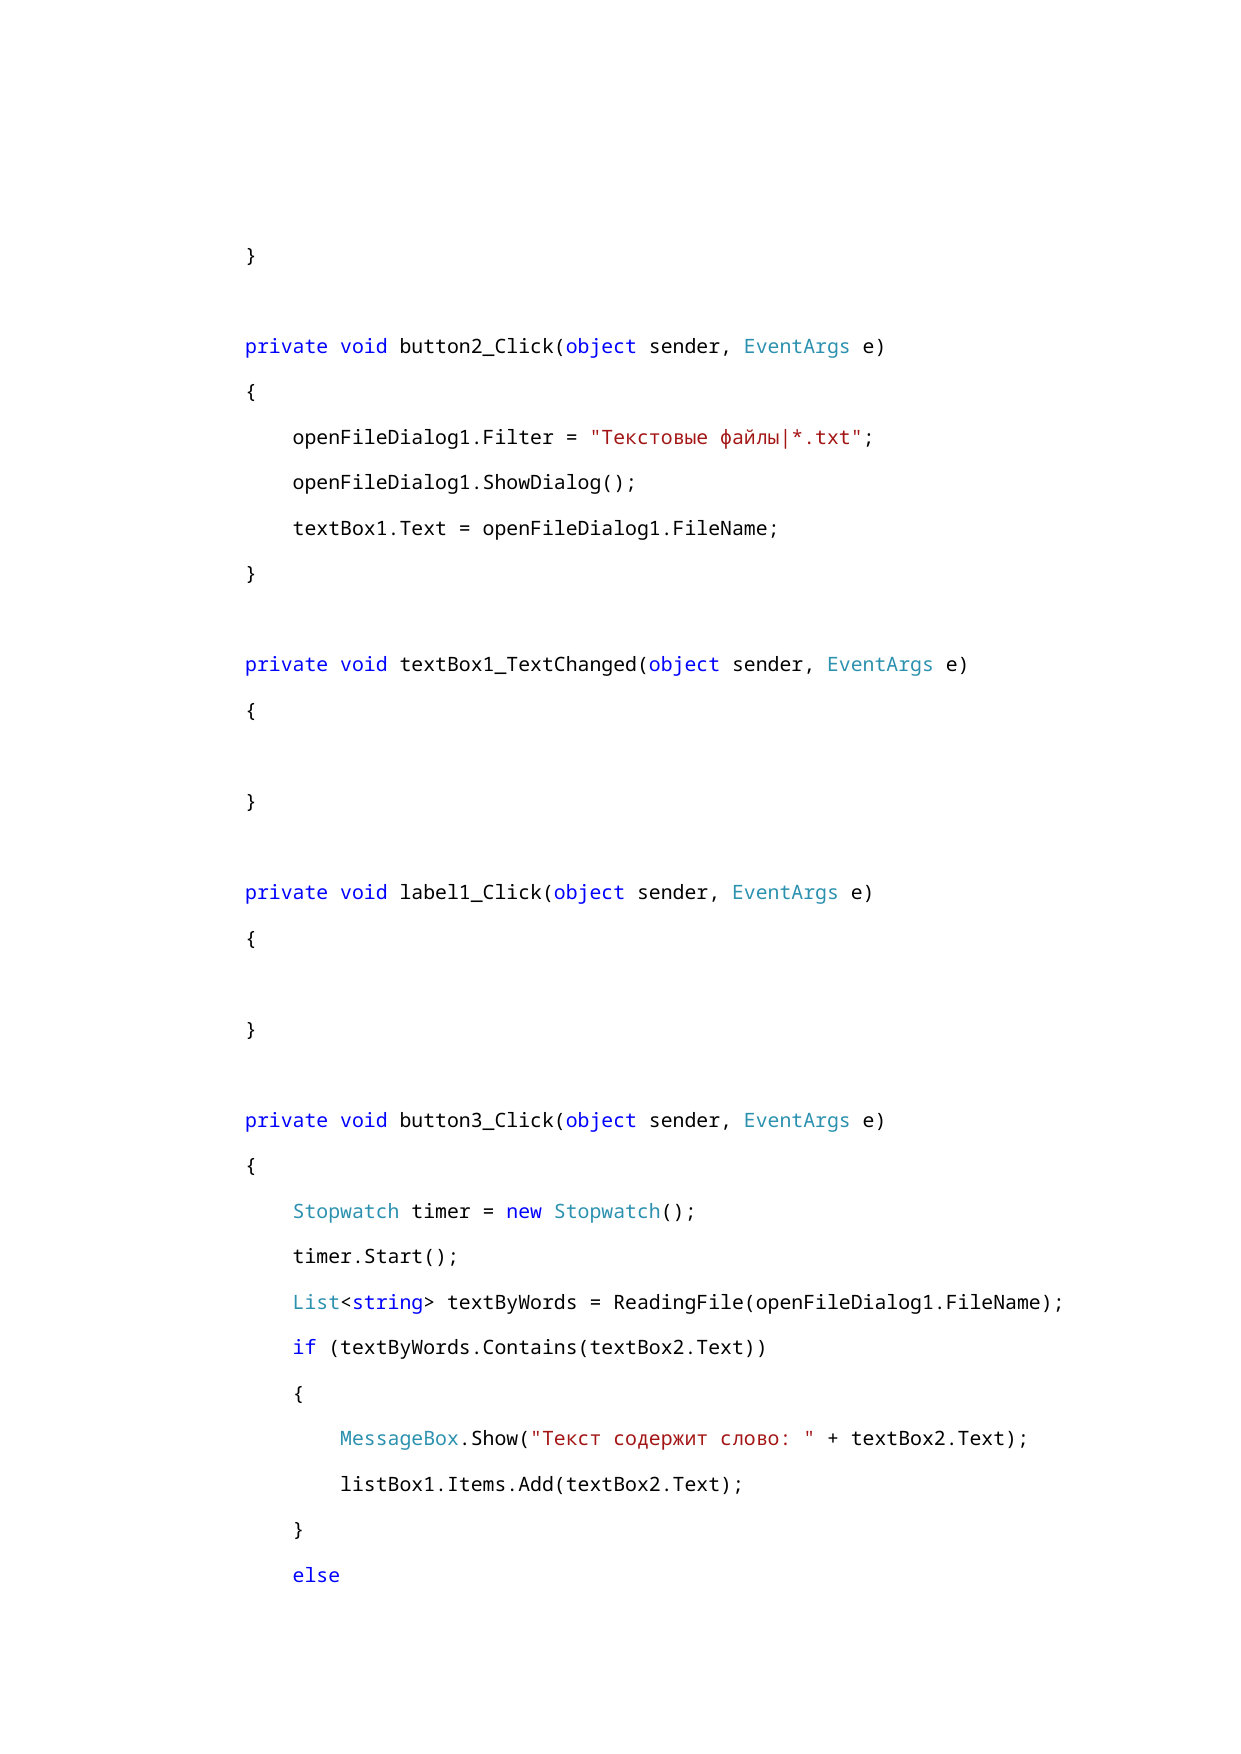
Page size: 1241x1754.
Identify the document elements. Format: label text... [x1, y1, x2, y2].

text } [150, 1516, 1090, 1543]
text } [150, 241, 1090, 268]
text { [150, 378, 1090, 404]
text Stopwatch timer = new Stopwatch(); [150, 1197, 1090, 1224]
text { [150, 696, 1090, 723]
text private void label1_Click(object sender, EventArgs e) [150, 878, 1090, 905]
text MessageBox.Show("Текст содержит слово: " + textBox2.Text); [150, 1424, 1090, 1452]
text List<string> textByWords = ReadingFile(openFileDialog1.FileName); [150, 1288, 1090, 1315]
text { [150, 1379, 1090, 1406]
text textBox1.Text = openFileDialog1.FileName; [150, 514, 1090, 541]
text openFileDialog1.Filter = "Текстовые файлы|*.txt"; [150, 423, 1090, 450]
text private void button2_Click(object sender, EventArgs e) [150, 332, 1090, 359]
text private void button3_Click(object sender, EventArgs e) [150, 1106, 1090, 1133]
text else [150, 1561, 1090, 1588]
text openFileDialog1.ShowDialog(); [150, 469, 1090, 496]
text { [150, 924, 1090, 951]
text } [150, 1015, 1090, 1042]
text } [150, 787, 1090, 814]
text listBox1.Items.Add(textBox2.Text); [150, 1470, 1090, 1497]
text private void textBox1_TextChanged(object sender, EventArgs e) [150, 651, 1090, 678]
text } [150, 560, 1090, 587]
text if (textByWords.Contains(textBox2.Text)) [150, 1333, 1090, 1361]
text timer.Start(); [150, 1242, 1090, 1269]
text { [150, 1151, 1090, 1178]
